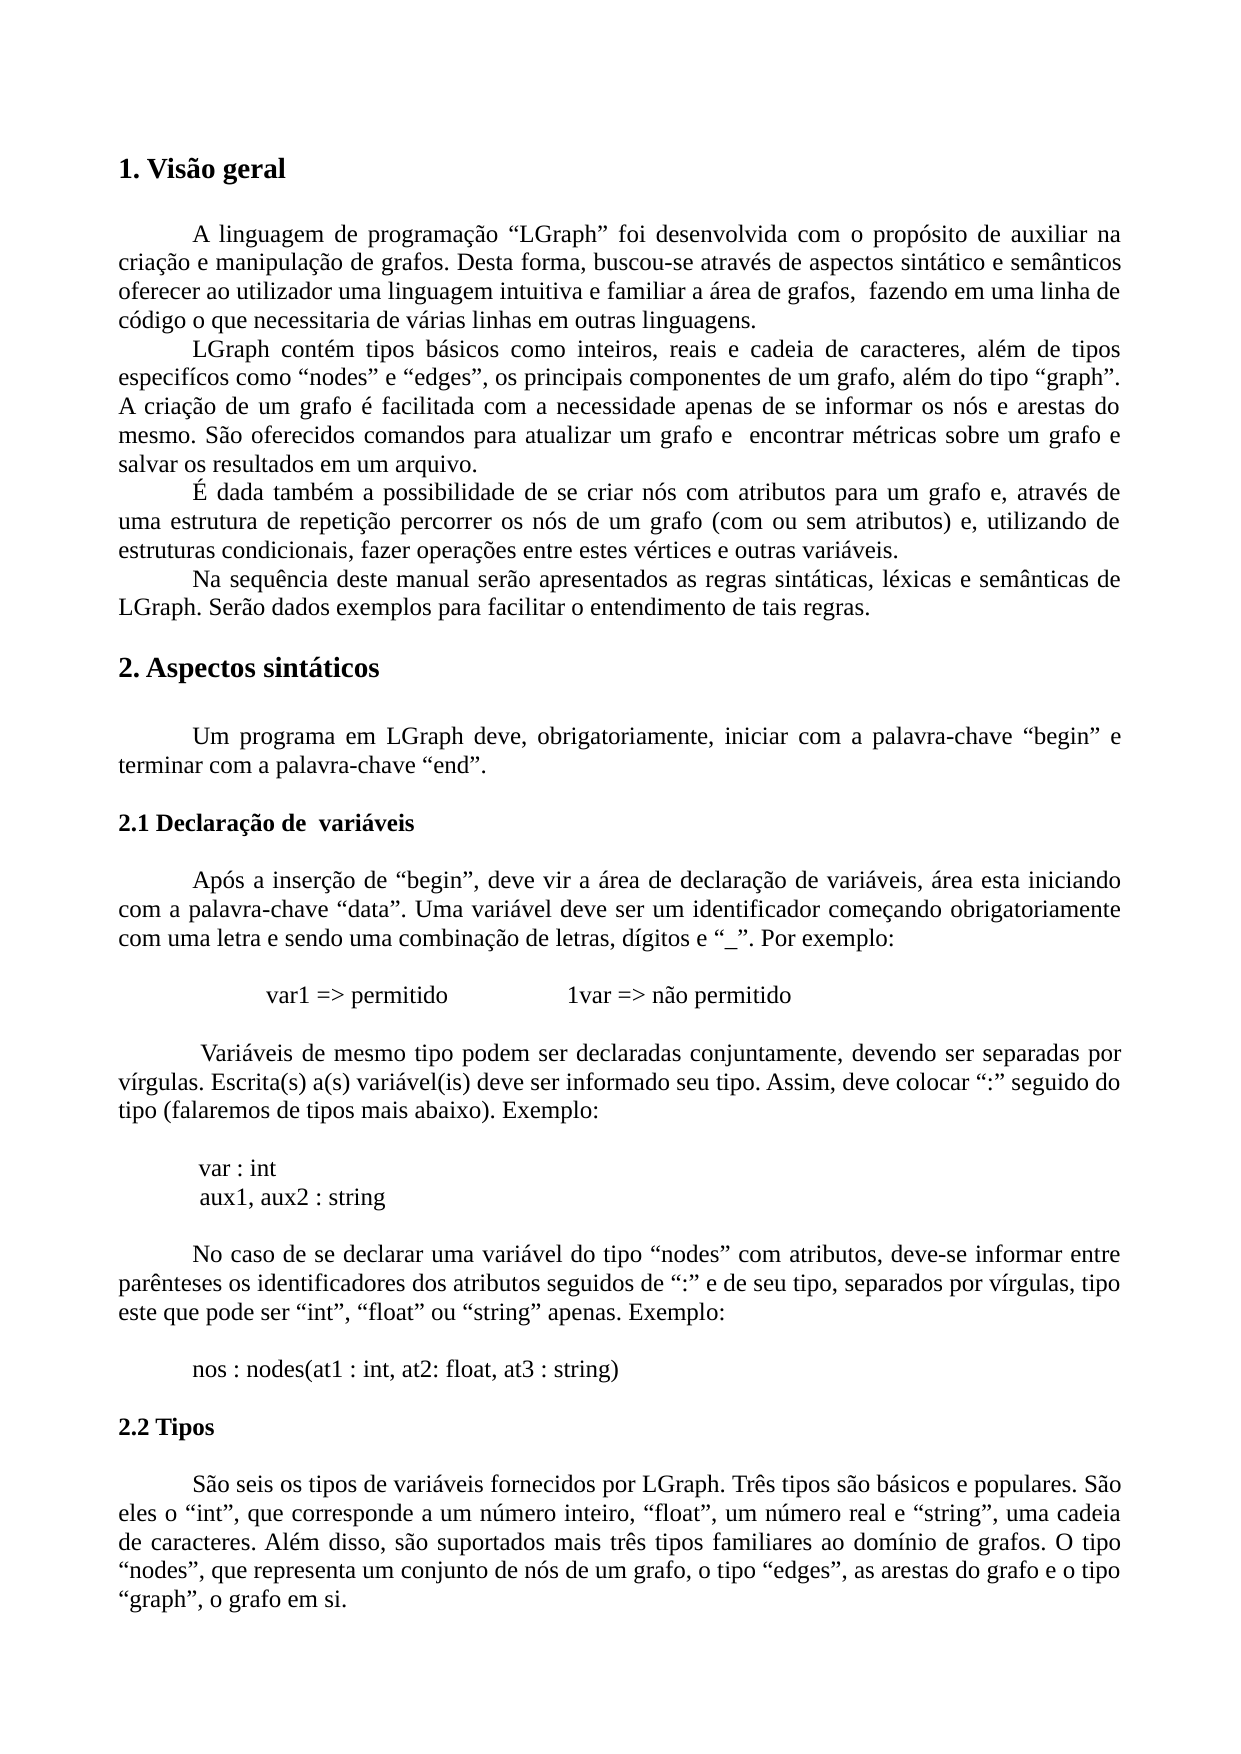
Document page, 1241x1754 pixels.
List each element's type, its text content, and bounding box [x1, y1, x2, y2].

text 2. Aspectos sintáticos [118, 650, 1122, 683]
text São seis os tipos de variáveis fornecidos por LGraph. Três tipos são básicos e populares. São eles o “int”, que corresponde a um número inteiro, “float”, um número real e “string”, uma cadeia de caracteres. Além disso, são suportados mais três tipos familiares ao domínio de grafos. O tipo “nodes”, que representa um conjunto de nós de um grafo, o tipo “edges”, as arestas do grafo e o tipo “graph”, o grafo em si. [118, 1469, 1122, 1613]
text 2.1 Declaração de variáveis [118, 808, 1122, 837]
text A linguagem de programação “LGraph” foi desenvolvida com o propósito de auxiliar na criação e manipulação de grafos. Desta forma, buscou-se através de aspectos sintático e semânticos oferecer ao utilizador uma linguagem intuitiva e familiar a área de grafos, fazendo em uma linha de código o que necessitaria de várias linhas em outras linguagens. [118, 219, 1122, 334]
text var : int [118, 1153, 1122, 1182]
text 2.2 Tipos [118, 1412, 1122, 1441]
text LGraph contém tipos básicos como inteiros, reais e cadeia de caracteres, além de tipos especifícos como “nodes” e “edges”, os principais componentes de um grafo, além do tipo “graph”. A criação de um grafo é facilitada com a necessidade apenas de se informar os nós e arestas do mesmo. São oferecidos comandos para atualizar um grafo e encontrar métricas sobre um grafo e salvar os resultados em um arquivo. [118, 334, 1122, 477]
text Após a inserção de “begin”, deve vir a área de declaração de variáveis, área esta iniciando com a palavra-chave “data”. Uma variável deve ser um identificador começando obrigatoriamente com uma letra e sendo uma combinação de letras, dígitos e “_”. Por exemplo: [118, 866, 1122, 952]
text 1. Visão geral [118, 152, 1122, 185]
text Variáveis de mesmo tipo podem ser declaradas conjuntamente, devendo ser separadas por vírgulas. Escrita(s) a(s) variável(is) deve ser informado seu tipo. Assim, deve colocar “:” seguido do tipo (falaremos de tipos mais abaixo). Exemplo: [118, 1038, 1122, 1124]
text É dada também a possibilidade de se criar nós com atributos para um grafo e, através de uma estrutura de repetição percorrer os nós de um grafo (com ou sem atributos) e, utilizando de estruturas condicionais, fazer operações entre estes vértices e outras variáveis. [118, 477, 1122, 564]
text var1 => permitido 1var => não permitido [118, 981, 1122, 1009]
text aux1, aux2 : string [118, 1182, 1122, 1211]
text No caso de se declarar uma variável do tipo “nodes” com atributos, deve-se informar entre parênteses os identificadores dos atributos seguidos de “:” e de seu tipo, separados por vírgulas, tipo este que pode ser “int”, “float” ou “string” apenas. Exemplo: [118, 1239, 1122, 1326]
text Um programa em LGraph deve, obrigatoriamente, iniciar com a palavra-chave “begin” e terminar com a palavra-chave “end”. [118, 717, 1122, 779]
text nos : nodes(at1 : int, at2: float, at3 : string) [118, 1354, 1122, 1383]
text Na sequência deste manual serão apresentados as regras sintáticas, léxicas e semânticas de LGraph. Serão dados exemplos para facilitar o entendimento de tais regras. [118, 564, 1122, 621]
